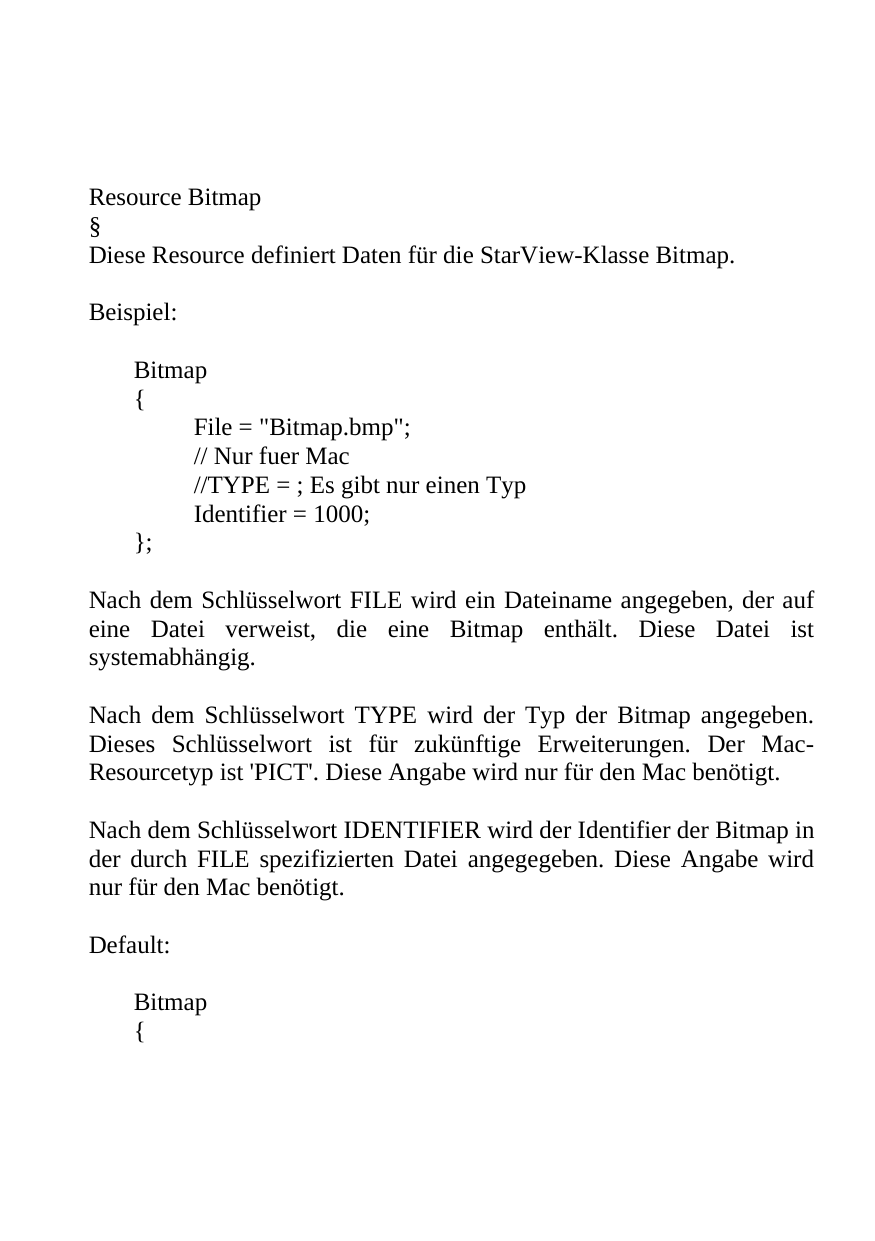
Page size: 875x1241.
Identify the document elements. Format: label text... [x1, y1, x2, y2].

list Bitmap [88, 355, 815, 384]
text Nach dem Schlüsselwort TYPE wird der Typ der Bitmap angegeben. Dieses Schlüsselwort ist für zukünftige Erweiterungen. Der Mac-Resourcetyp ist 'PICT'. Diese Angabe wird nur für den Mac benötigt. [88, 700, 815, 786]
list Identifier = 1000; [88, 499, 815, 527]
list File = "Bitmap.bmp"; [88, 412, 815, 441]
text Default: [88, 930, 815, 959]
list { [88, 1016, 815, 1045]
list //TYPE = ; Es gibt nur einen Typ [88, 470, 815, 499]
text Diese Resource definiert Daten für die StarView-Klasse Bitmap. [88, 240, 815, 269]
list { [88, 384, 815, 412]
list Bitmap [88, 987, 815, 1016]
text Nach dem Schlüsselwort FILE wird ein Dateiname angegeben, der auf eine Datei verweist, die eine Bitmap enthält. Diese Datei ist systemabhängig. [88, 585, 815, 671]
text § [88, 211, 815, 240]
text Beispiel: [88, 297, 815, 326]
text Nach dem Schlüsselwort IDENTIFIER wird der Identifier der Bitmap in der durch FILE spezifizierten Datei angegegeben. Diese Angabe wird nur für den Mac benötigt. [88, 815, 815, 901]
list }; [88, 527, 815, 556]
text Resource Bitmap [88, 182, 815, 211]
list // Nur fuer Mac [88, 441, 815, 470]
